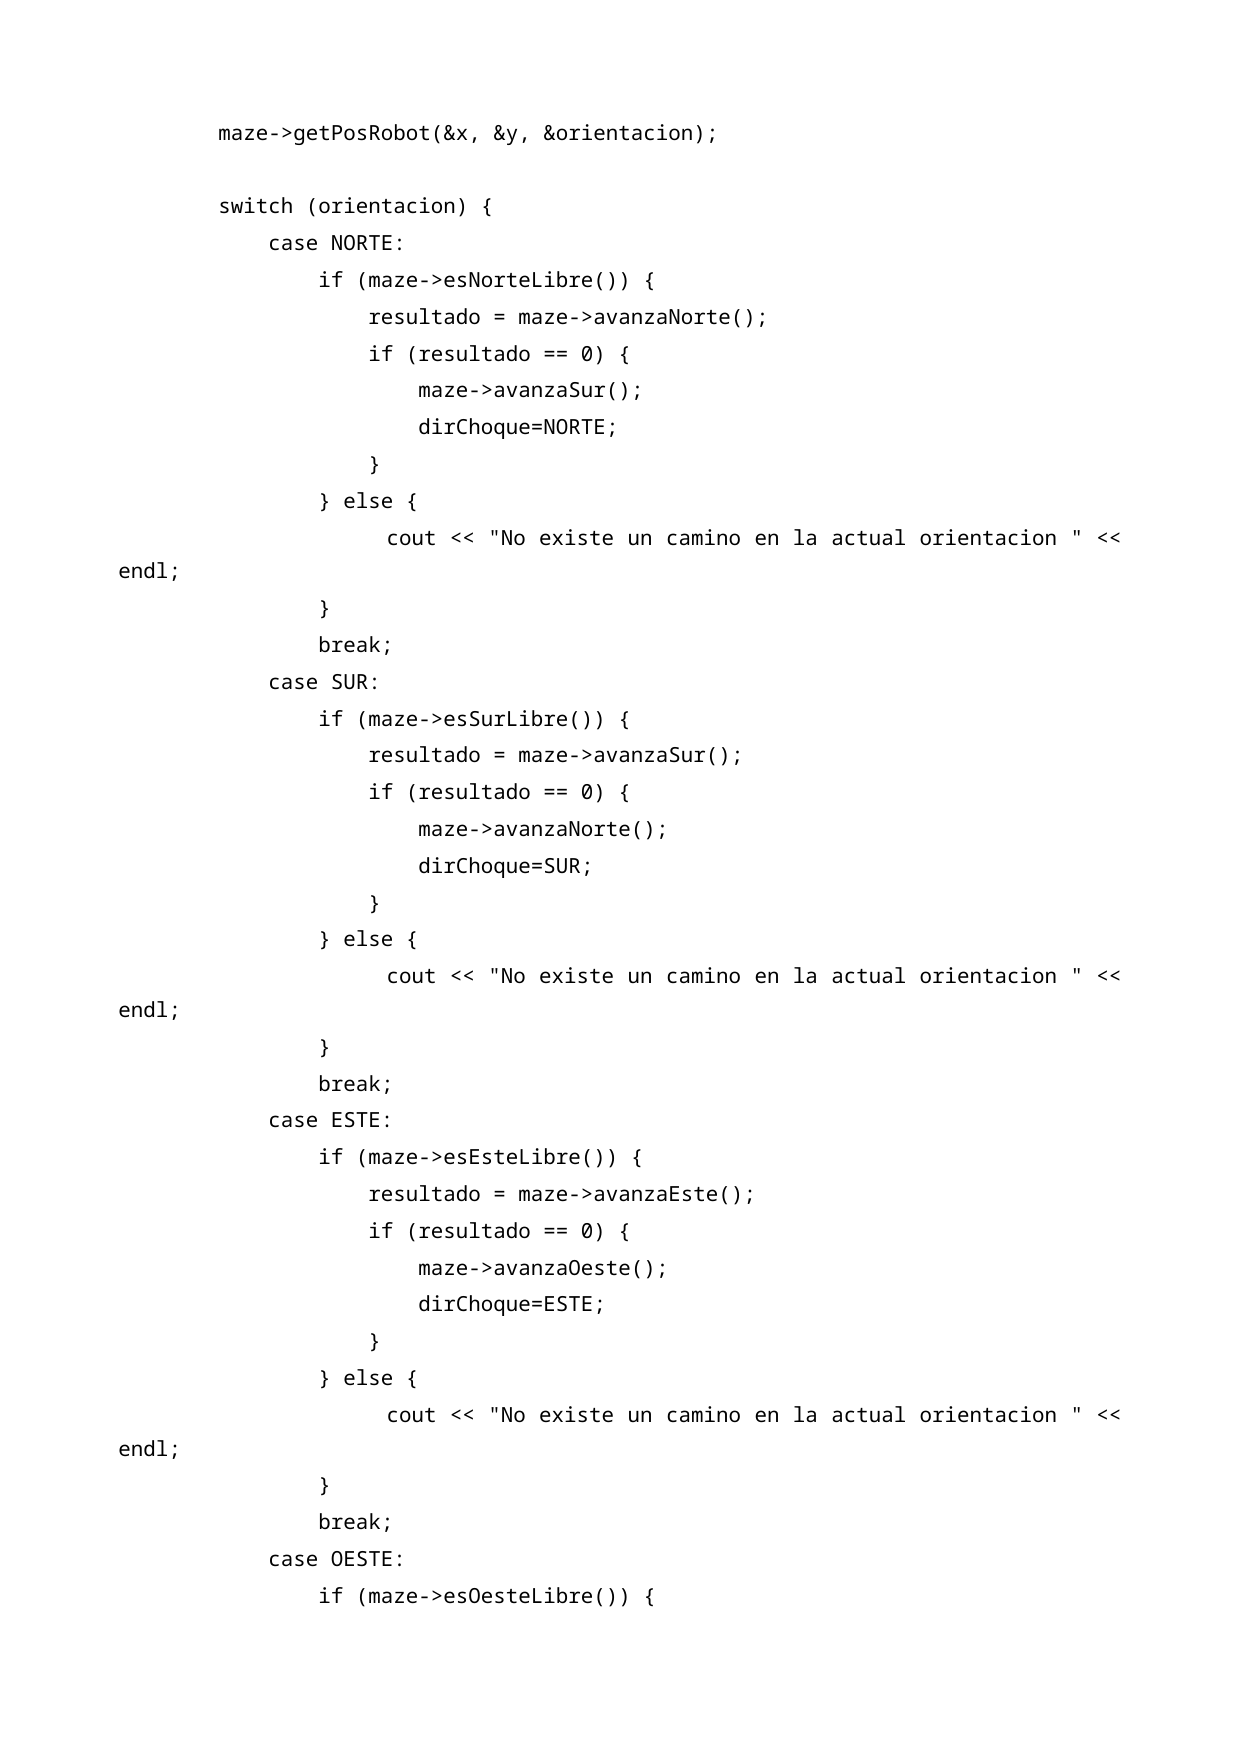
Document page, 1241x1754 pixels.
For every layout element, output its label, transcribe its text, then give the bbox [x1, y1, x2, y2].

text if (resultado == 0) { [118, 777, 1122, 806]
text case SUR: [118, 667, 1122, 695]
text } [118, 1032, 1122, 1060]
text if (maze->esOesteLibre()) { [118, 1581, 1122, 1609]
text if (maze->esNorteLibre()) { [118, 265, 1122, 294]
text maze->avanzaSur(); [118, 376, 1122, 404]
text case ESTE: [118, 1106, 1122, 1134]
text if (resultado == 0) { [118, 339, 1122, 367]
text maze->avanzaNorte(); [118, 814, 1122, 842]
text maze->getPosRobot(&x, &y, &orientacion); [118, 118, 1122, 147]
text cout << "No existe un camino en la actual orientacion " << endl; [118, 1400, 1122, 1462]
text break; [118, 1507, 1122, 1536]
text break; [118, 630, 1122, 659]
text } else { [118, 924, 1122, 953]
text } [118, 888, 1122, 916]
text break; [118, 1069, 1122, 1097]
text maze->avanzaOeste(); [118, 1253, 1122, 1281]
text } [118, 1471, 1122, 1499]
text resultado = maze->avanzaSur(); [118, 741, 1122, 769]
text if (maze->esSurLibre()) { [118, 704, 1122, 732]
text if (maze->esEsteLibre()) { [118, 1142, 1122, 1171]
text switch (orientacion) { [118, 192, 1122, 220]
text dirChoque=NORTE; [118, 412, 1122, 441]
text resultado = maze->avanzaNorte(); [118, 302, 1122, 330]
text } else { [118, 486, 1122, 514]
text dirChoque=ESTE; [118, 1289, 1122, 1318]
text } [118, 449, 1122, 477]
text cout << "No existe un camino en la actual orientacion " << endl; [118, 961, 1122, 1024]
text case NORTE: [118, 228, 1122, 257]
text } [118, 1326, 1122, 1354]
text dirChoque=SUR; [118, 851, 1122, 879]
text cout << "No existe un camino en la actual orientacion " << endl; [118, 523, 1122, 585]
text resultado = maze->avanzaEste(); [118, 1179, 1122, 1207]
text } [118, 593, 1122, 622]
text case OESTE: [118, 1544, 1122, 1572]
text if (resultado == 0) { [118, 1216, 1122, 1244]
text } else { [118, 1363, 1122, 1391]
